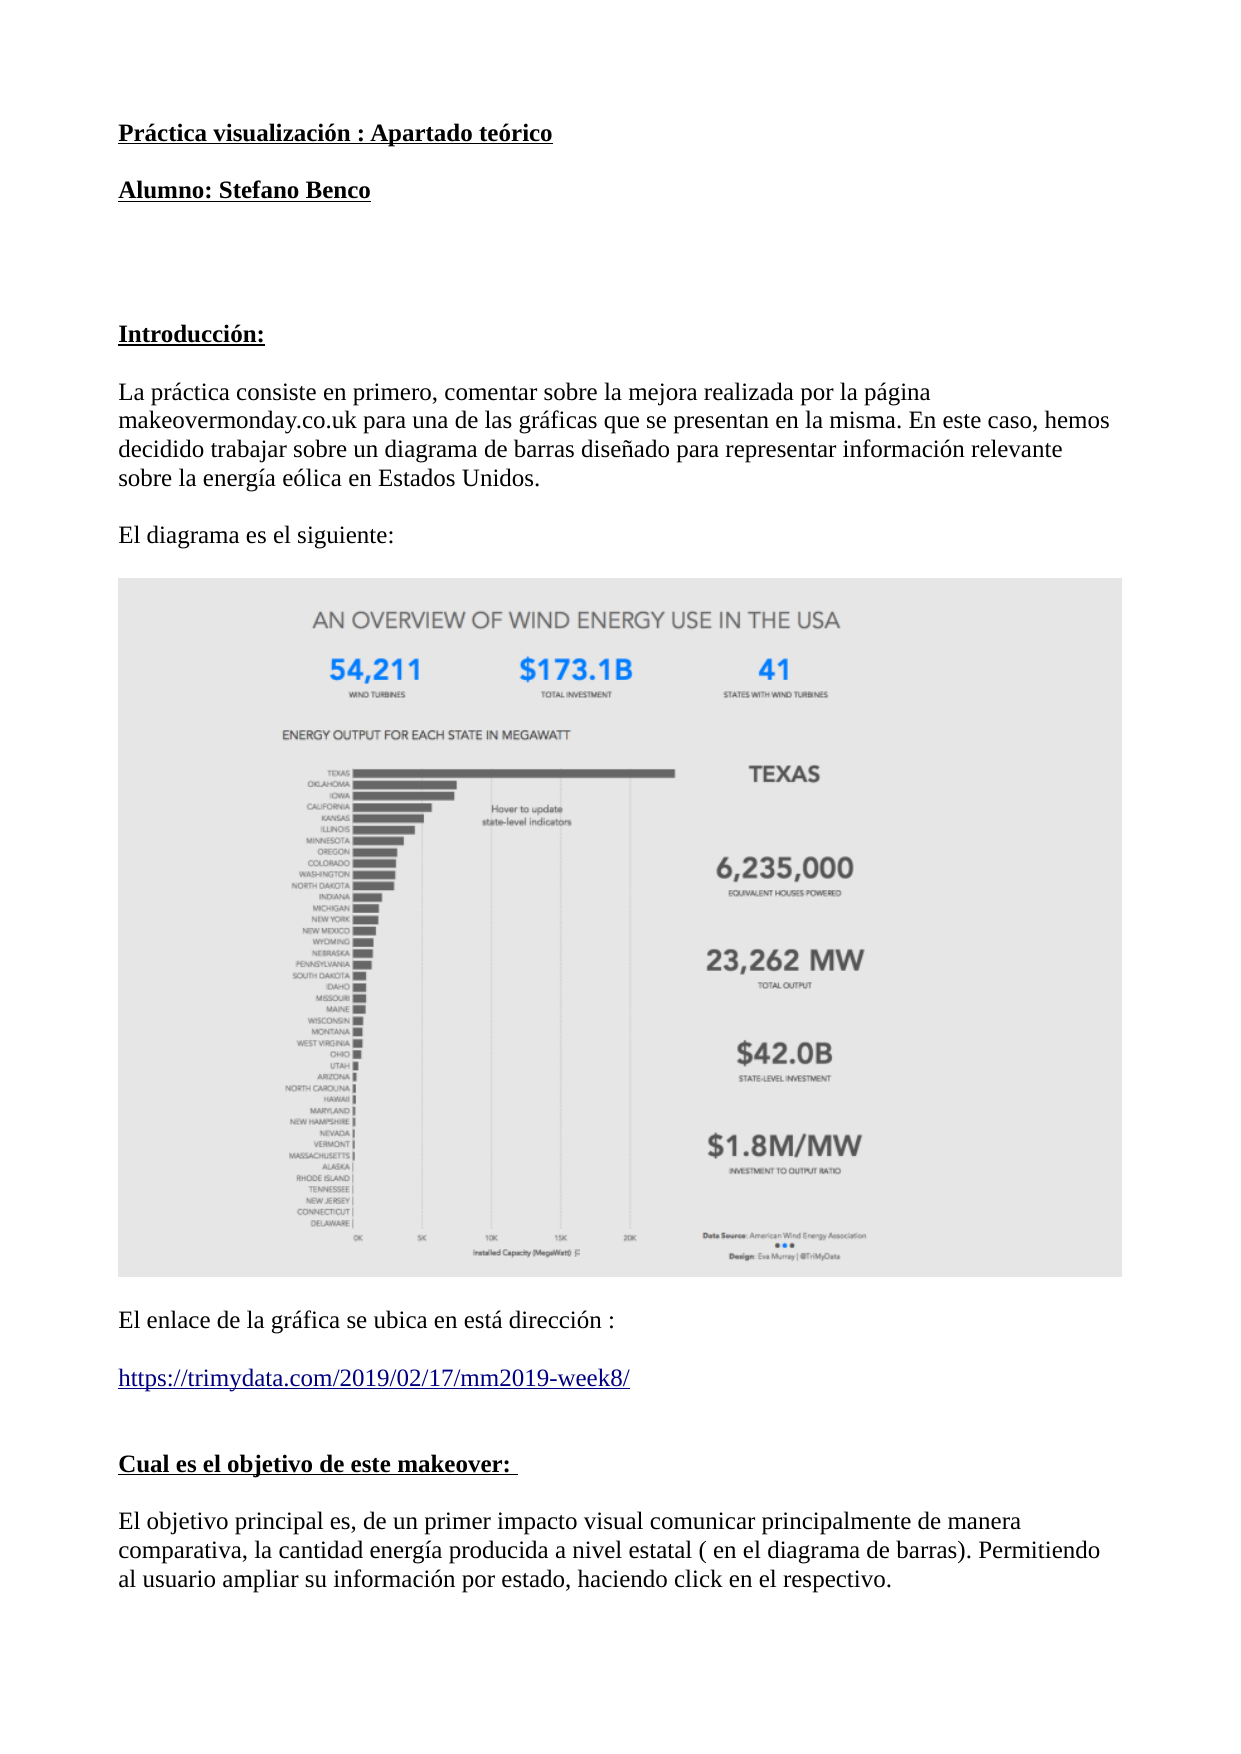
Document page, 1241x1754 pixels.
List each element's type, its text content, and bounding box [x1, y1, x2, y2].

text https://trimydata.com/2019/02/17/mm2019-week8/ [118, 1363, 1122, 1391]
text Cual es el objetivo de este makeover: [118, 1449, 1122, 1478]
text El diagrama es el siguiente: [118, 521, 1122, 549]
text El objetivo principal es, de un primer impacto visual comunicar principalmente de manera comparativa, la cantidad energía producida a nivel estatal ( en el diagrama de barras). Permitiendo al usuario ampliar su información por estado, haciendo click en el respectivo. [118, 1506, 1122, 1593]
text Alumno: Stefano Benco [118, 176, 1122, 204]
text Práctica visualización : Apartado teórico [118, 118, 1122, 147]
text La práctica consiste en primero, comentar sobre la mejora realizada por la página makeovermonday.co.uk para una de las gráficas que se presentan en la misma. En este caso, hemos decidido trabajar sobre un diagrama de barras diseñado para representar información relevante sobre la energía eólica en Estados Unidos. [118, 377, 1122, 492]
text El enlace de la gráfica se ubica en está dirección : [118, 1305, 1122, 1334]
picture [118, 578, 1123, 1277]
text Introducción: [118, 319, 1122, 348]
